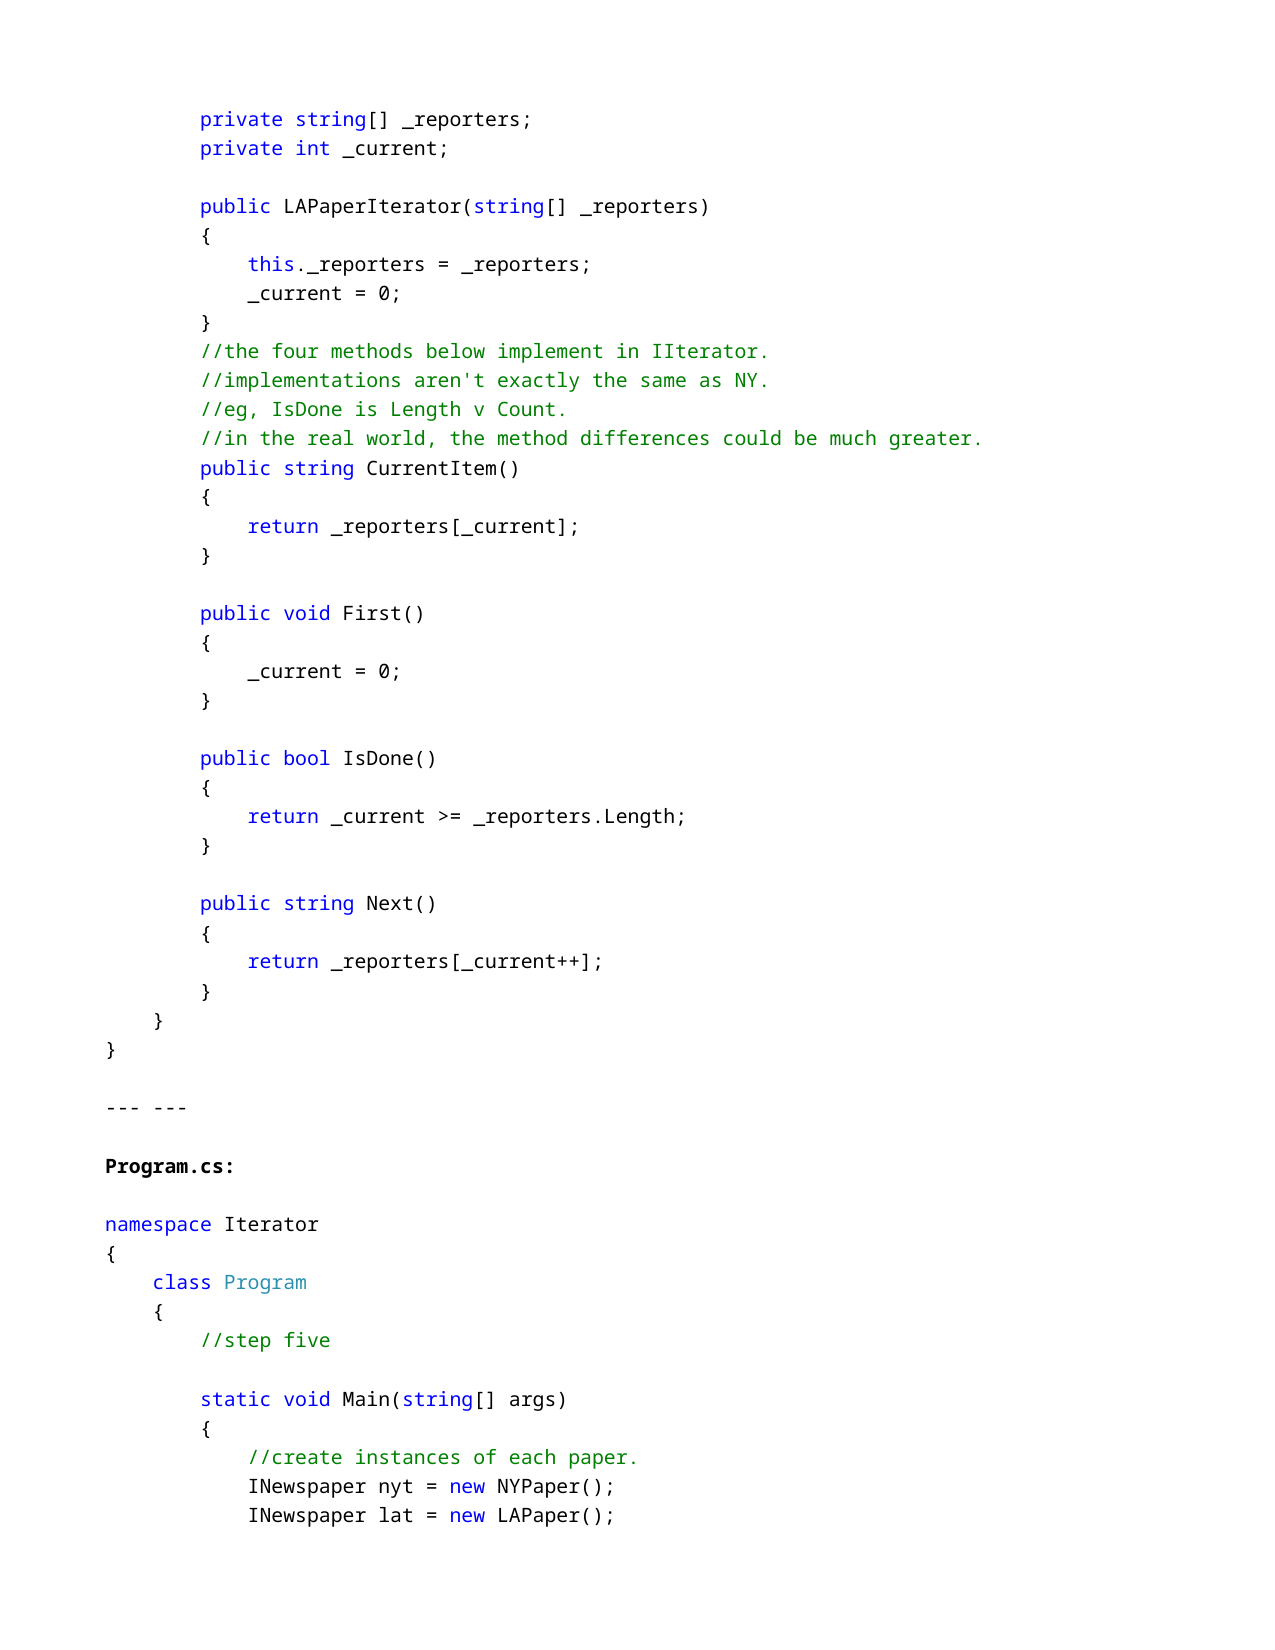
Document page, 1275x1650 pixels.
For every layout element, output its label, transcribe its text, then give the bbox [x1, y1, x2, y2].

text return _reporters[_current]; [105, 512, 1170, 539]
text } [105, 686, 1170, 713]
text //step five [105, 1327, 1170, 1354]
text public string Next() [105, 890, 1170, 917]
text namespace Iterator [105, 1211, 1170, 1237]
text private int _current; [105, 134, 1170, 161]
text { [105, 1414, 1170, 1441]
text } [105, 1006, 1170, 1033]
text } [105, 541, 1170, 568]
text } [105, 308, 1170, 335]
text --- --- [105, 1093, 1170, 1120]
text } [105, 1035, 1170, 1062]
text _current = 0; [105, 279, 1170, 306]
text { [105, 919, 1170, 946]
text public void First() [105, 599, 1170, 626]
text _current = 0; [105, 657, 1170, 684]
text //implementations aren't exactly the same as NY. [105, 367, 1170, 393]
text INewspaper lat = new LAPaper(); [105, 1501, 1170, 1528]
text private string[] _reporters; [105, 105, 1170, 132]
text //create instances of each paper. [105, 1443, 1170, 1470]
text return _current >= _reporters.Length; [105, 802, 1170, 829]
text } [105, 832, 1170, 858]
text //in the real world, the method differences could be much greater. [105, 425, 1170, 452]
text //the four methods below implement in IIterator. [105, 337, 1170, 364]
text public bool IsDone() [105, 744, 1170, 771]
text { [105, 483, 1170, 510]
text { [105, 773, 1170, 800]
text public string CurrentItem() [105, 454, 1170, 481]
text } [105, 977, 1170, 1004]
text //eg, IsDone is Length v Count. [105, 396, 1170, 423]
text { [105, 221, 1170, 248]
text this._reporters = _reporters; [105, 250, 1170, 277]
text INewspaper nyt = new NYPaper(); [105, 1472, 1170, 1499]
text { [105, 1239, 1170, 1267]
text Program.cs: [105, 1152, 1170, 1179]
text static void Main(string[] args) [105, 1385, 1170, 1412]
text { [105, 628, 1170, 655]
text class Program [105, 1269, 1170, 1296]
text return _reporters[_current++]; [105, 948, 1170, 975]
text public LAPaperIterator(string[] _reporters) [105, 192, 1170, 219]
text { [105, 1298, 1170, 1325]
